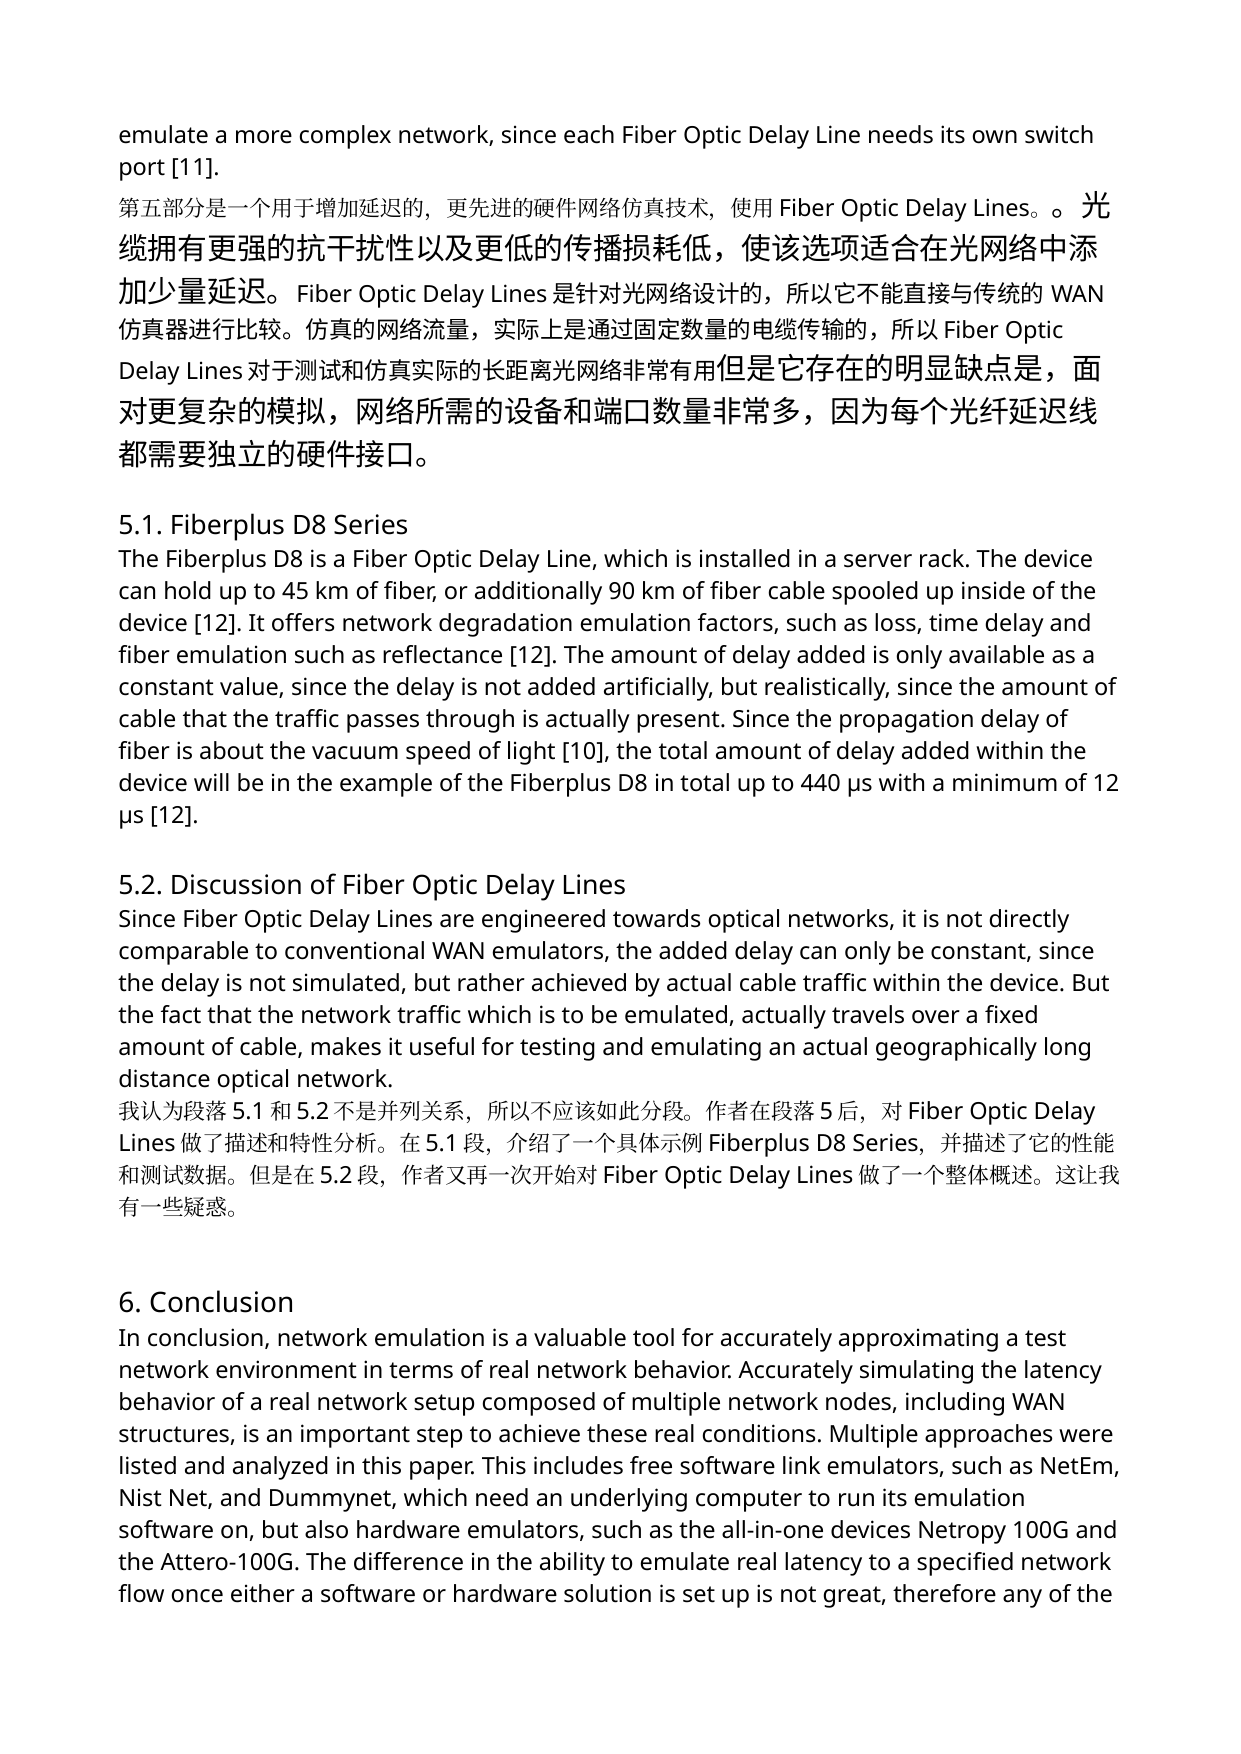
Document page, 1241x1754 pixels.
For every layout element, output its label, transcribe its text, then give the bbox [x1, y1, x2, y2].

text 第五部分是一个用于增加延迟的，更先进的硬件网络仿真技术，使用Fiber Optic Delay Lines。。光缆拥有更强的抗干扰性以及更低的传播损耗低，使该选项适合在光网络中添加少量延迟。Fiber Optic Delay Lines是针对光网络设计的，所以它不能直接与传统的 WAN 仿真器进行比较。仿真的网络流量，实际上是通过固定数量的电缆传输的，所以Fiber Optic Delay Lines对于测试和仿真实际的长距离光网络非常有用但是它存在的明显缺点是，面对更复杂的模拟，网络所需的设备和端口数量非常多，因为每个光纤延迟线都需要独立的硬件接口。 [118, 182, 1122, 474]
text 我认为段落5.1和5.2不是并列关系，所以不应该如此分段。作者在段落5后，对Fiber Optic Delay Lines做了描述和特性分析。在5.1段，介绍了一个具体示例Fiberplus D8 Series，并描述了它的性能和测试数据。但是在5.2段，作者又再一次开始对Fiber Optic Delay Lines做了一个整体概述。这让我有一些疑惑。 [118, 1094, 1122, 1222]
text emulate a more complex network, since each Fiber Optic Delay Line needs its own switch port [11]. [118, 118, 1122, 182]
text 5.2. Discussion of Fiber Optic Delay Lines Since Fiber Optic Delay Lines are engineered towards optical networks, it is not directly comparable to conventional WAN emulators, the added delay can only be constant, since the delay is not simulated, but rather achieved by actual cable traffic within the device. But the fact that the network traffic which is to be emulated, actually travels over a fixed amount of cable, makes it useful for testing and emulating an actual geographically long distance optical network. [118, 866, 1122, 1094]
text 5.1. Fiberplus D8 Series The Fiberplus D8 is a Fiber Optic Delay Line, which is installed in a server rack. The device can hold up to 45 km of fiber, or additionally 90 km of fiber cable spooled up inside of the device [12]. It offers network degradation emulation factors, such as loss, time delay and fiber emulation such as reflectance [12]. The amount of delay added is only available as a constant value, since the delay is not added artificially, but realistically, since the amount of cable that the traffic passes through is actually present. Since the propagation delay of fiber is about the vacuum speed of light [10], the total amount of delay added within the device will be in the example of the Fiberplus D8 in total up to 440 μs with a minimum of 12 μs [12]. [118, 506, 1122, 830]
text 6. Conclusion In conclusion, network emulation is a valuable tool for accurately approximating a test network environment in terms of real network behavior. Accurately simulating the latency behavior of a real network setup composed of multiple network nodes, including WAN structures, is an important step to achieve these real conditions. Multiple approaches were listed and analyzed in this paper. This includes free software link emulators, such as NetEm, Nist Net, and Dummynet, which need an underlying computer to run its emulation software on, but also hardware emulators, such as the all-in-one devices Netropy 100G and the Attero-100G. The difference in the ability to emulate real latency to a specified network flow once either a software or hardware solution is set up is not great, therefore any of the [118, 1283, 1122, 1609]
